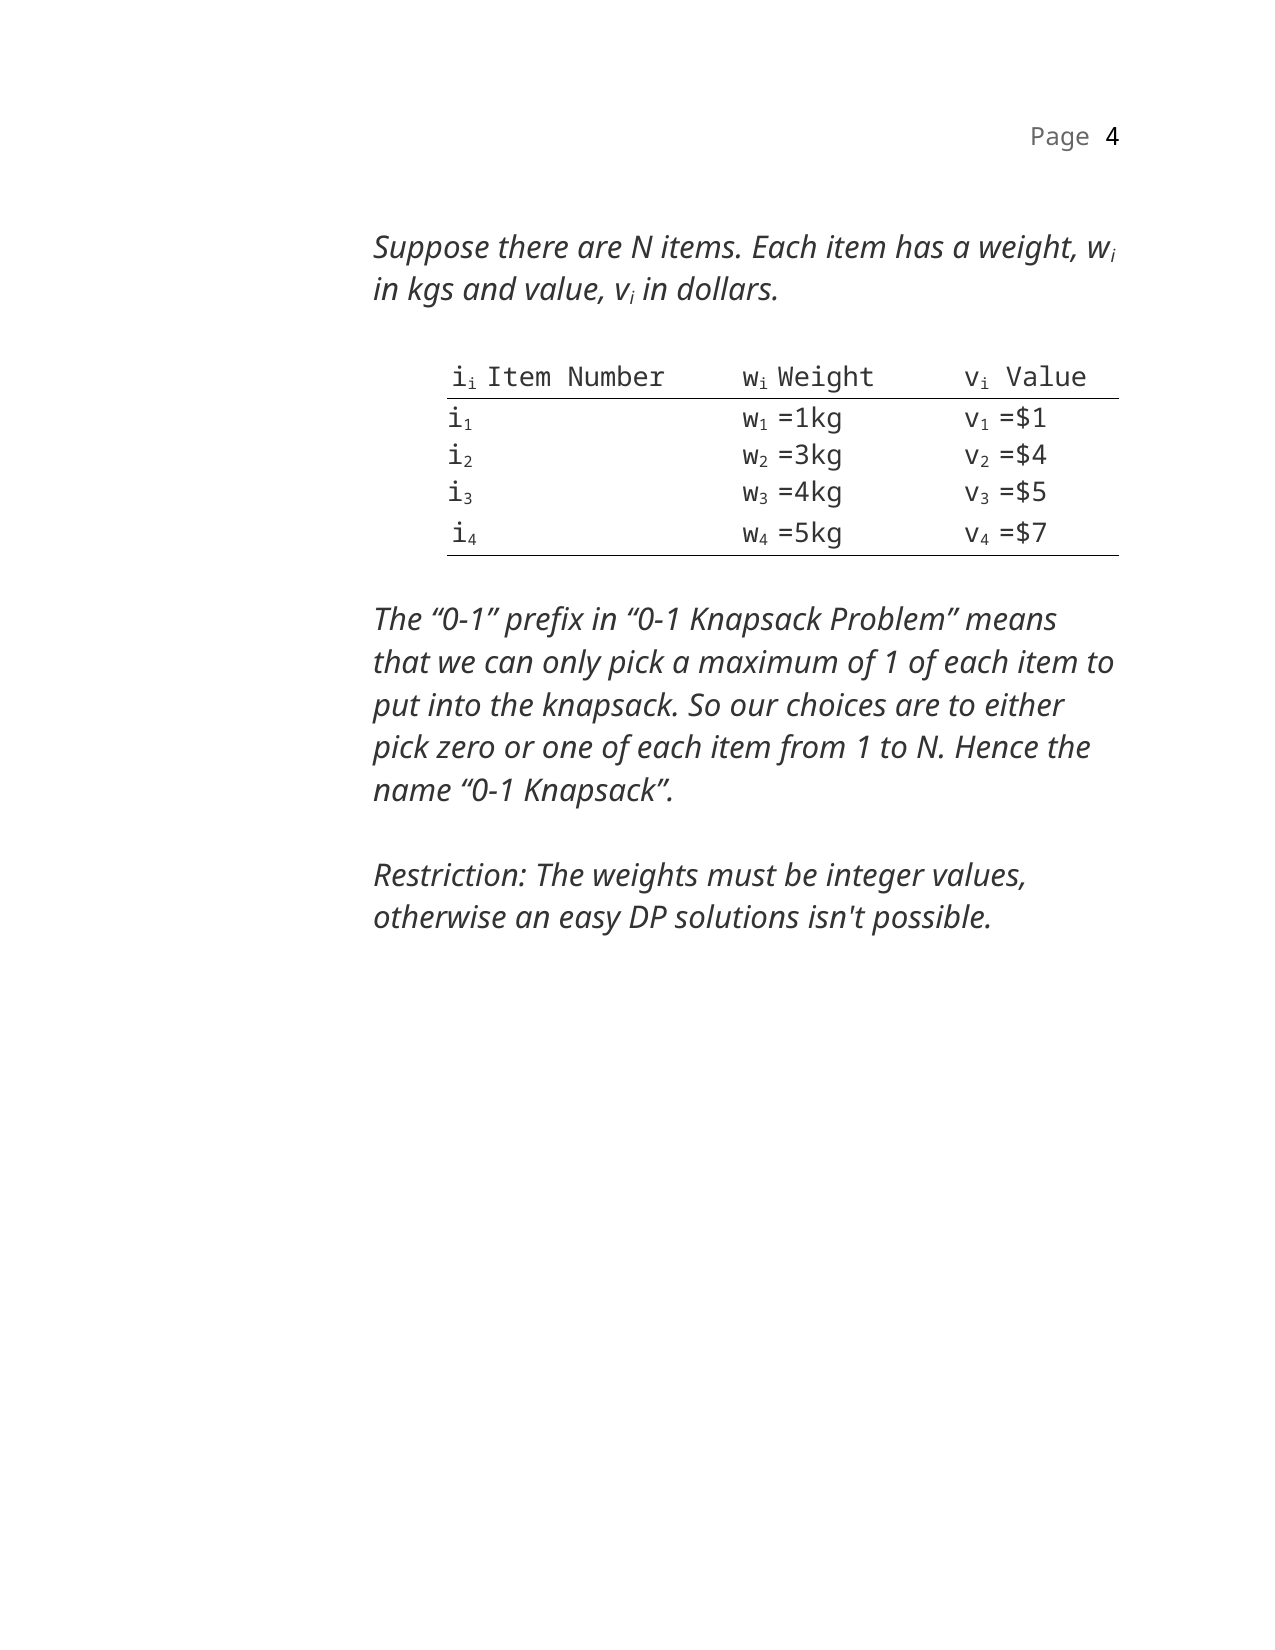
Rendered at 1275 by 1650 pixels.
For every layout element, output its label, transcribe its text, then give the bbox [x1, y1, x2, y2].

text i1 w1 =1kg v1 =$1 [447, 399, 1119, 435]
text ii Item Number wi Weight vi Value [447, 353, 1119, 398]
text Restriction: The weights must be integer values, otherwise an easy DP solutions isn't possible. [373, 853, 1119, 938]
text Suppose there are N items. Each item has a weight, wi in kgs and value, vi in dollars. [373, 225, 1119, 310]
text The “0-1” prefix in “0-1 Knapsack Problem” means that we can only pick a maximum of 1 of each item to put into the knapsack. So our choices are to either pick zero or one of each item from 1 to N. Hence the name “0-1 Knapsack”. [373, 597, 1119, 810]
text i4 w4 =5kg v4 =$7 [447, 509, 1119, 555]
text i3 w3 =4kg v3 =$5 [447, 472, 1119, 509]
text i2 w2 =3kg v2 =$4 [447, 435, 1119, 472]
